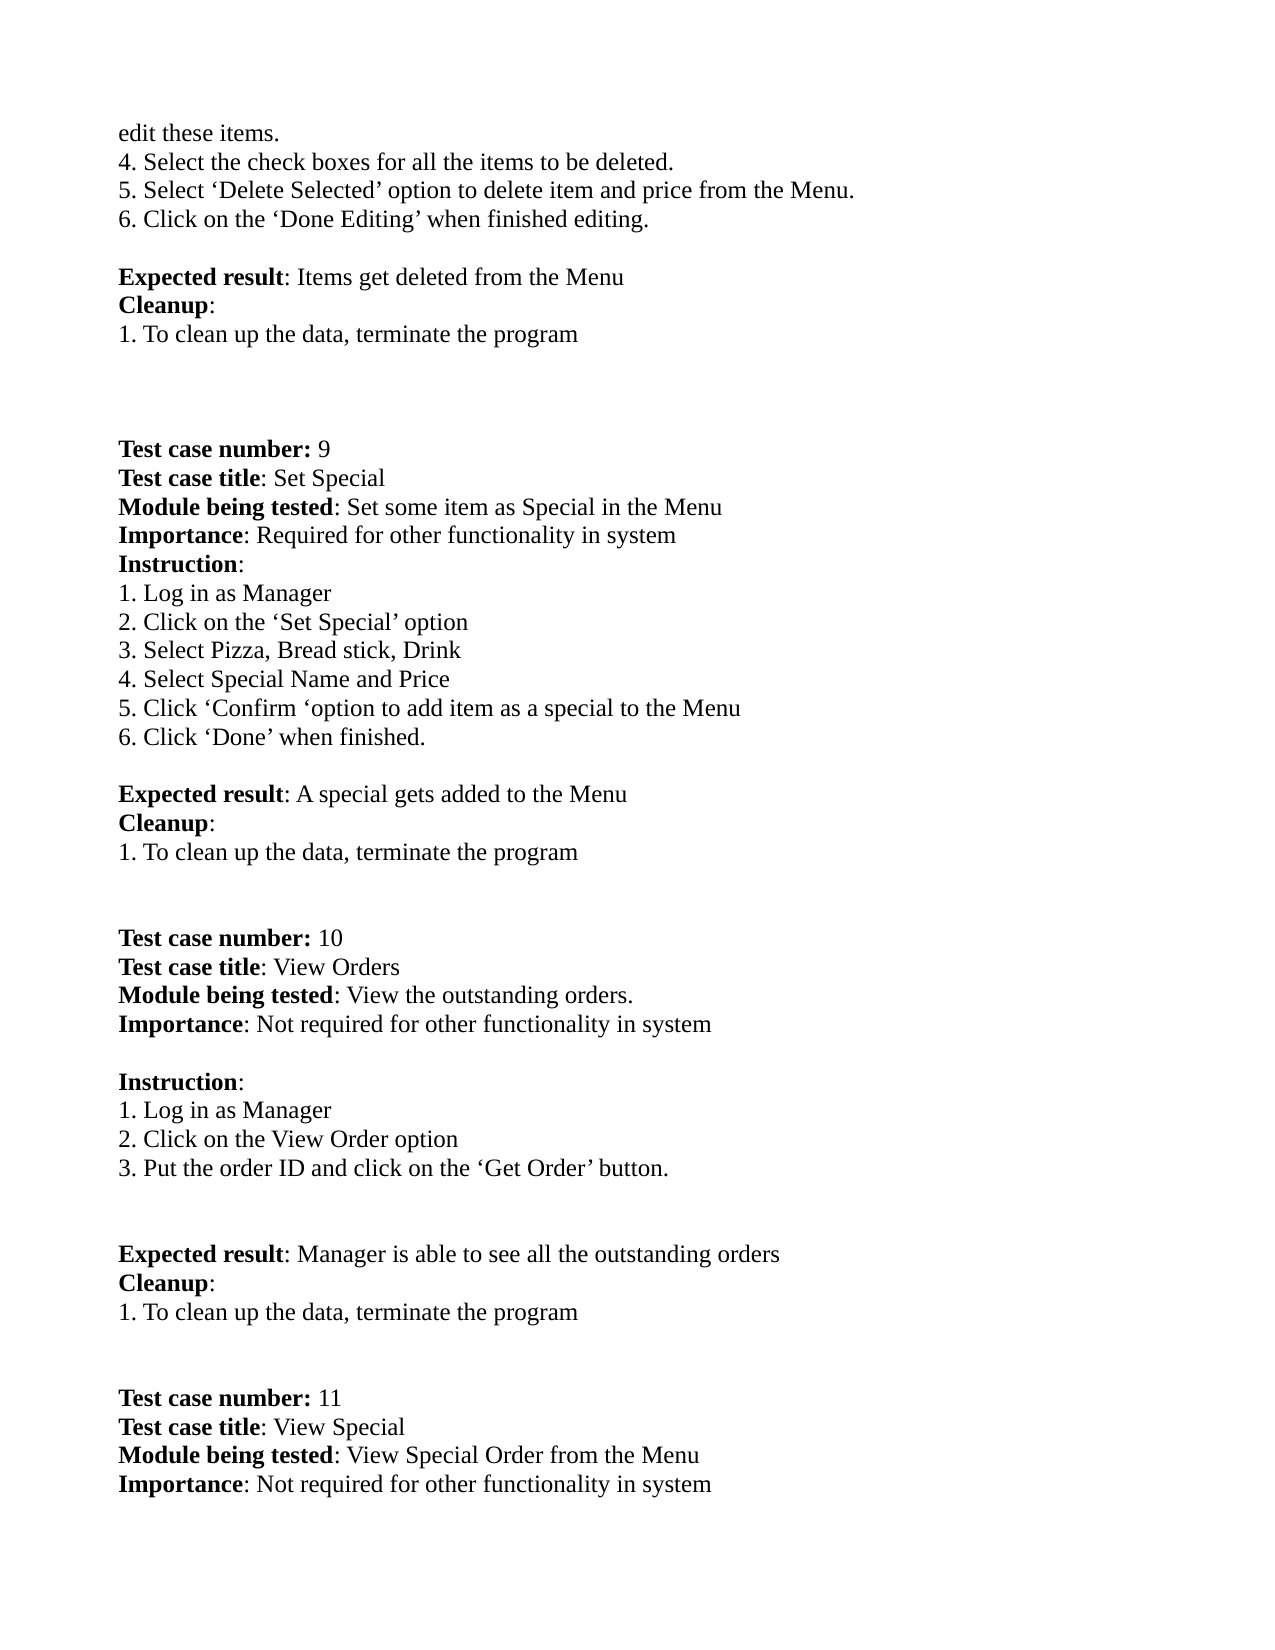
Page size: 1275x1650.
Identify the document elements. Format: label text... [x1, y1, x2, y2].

text Expected result: A special gets added to the Menu [118, 779, 1157, 808]
text Test case number: 9 [118, 434, 1157, 463]
text Expected result: Manager is able to see all the outstanding orders [118, 1239, 1157, 1268]
text Test case number: 10 [118, 923, 1157, 952]
text 1. To clean up the data, terminate the program [118, 837, 1157, 866]
text 6. Click ‘Done’ when finished. [118, 722, 1157, 751]
text Instruction: [118, 1067, 1157, 1096]
text 2. Click on the View Order option [118, 1124, 1157, 1153]
text Module being tested: View Special Order from the Menu [118, 1441, 1157, 1469]
text 1. To clean up the data, terminate the program [118, 1297, 1157, 1326]
text Importance: Not required for other functionality in system [118, 1009, 1157, 1038]
text 3. Put the order ID and click on the ‘Get Order’ button. [118, 1153, 1157, 1182]
text 3. Select Pizza, Bread stick, Drink [118, 636, 1157, 664]
text 5. Select ‘Delete Selected’ option to delete item and price from the Menu. [118, 176, 1157, 204]
text Instruction: [118, 549, 1157, 578]
text Module being tested: Set some item as Special in the Menu [118, 492, 1157, 521]
text Test case title: View Special [118, 1412, 1157, 1441]
text Test case title: Set Special [118, 463, 1157, 492]
text 1. To clean up the data, terminate the program [118, 319, 1157, 348]
text Module being tested: View the outstanding orders. [118, 981, 1157, 1009]
text 5. Click ‘Confirm ‘option to add item as a special to the Menu [118, 693, 1157, 722]
text 4. Select Special Name and Price [118, 664, 1157, 693]
text Cleanup: [118, 1268, 1157, 1297]
text Test case number: 11 [118, 1383, 1157, 1412]
text 4. Select the check boxes for all the items to be deleted. [118, 147, 1157, 176]
text edit these items. [118, 118, 1157, 147]
text Importance: Not required for other functionality in system [118, 1469, 1157, 1498]
text 1. Log in as Manager [118, 578, 1157, 607]
text 2. Click on the ‘Set Special’ option [118, 607, 1157, 636]
text 1. Log in as Manager [118, 1096, 1157, 1124]
text Importance: Required for other functionality in system [118, 521, 1157, 549]
text Cleanup: [118, 808, 1157, 837]
text Test case title: View Orders [118, 952, 1157, 981]
text Cleanup: [118, 291, 1157, 319]
text Expected result: Items get deleted from the Menu [118, 262, 1157, 291]
text 6. Click on the ‘Done Editing’ when finished editing. [118, 204, 1157, 233]
